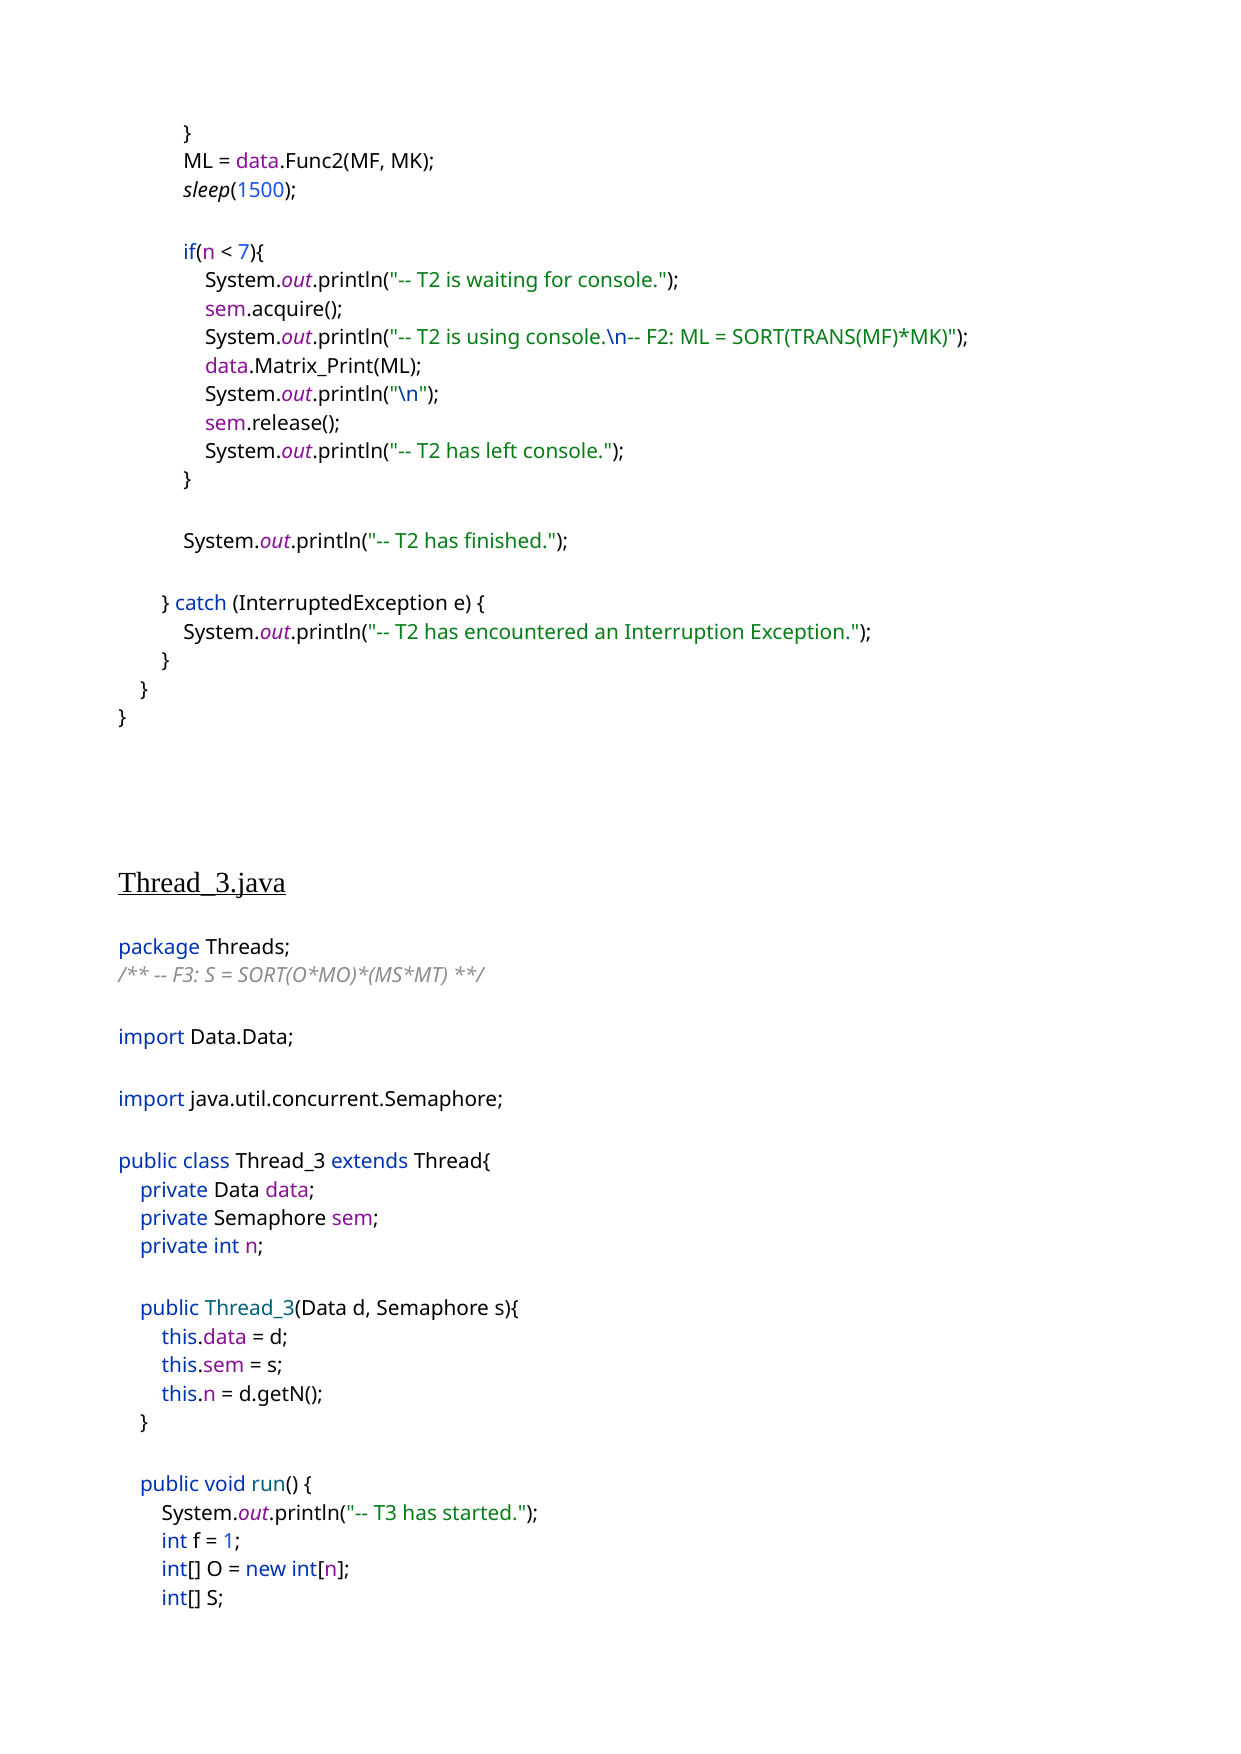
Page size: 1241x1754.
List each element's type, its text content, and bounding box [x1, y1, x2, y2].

text Thread_3.java [118, 865, 1122, 898]
text package Threads; /** -- F3: S = SORT(O*MO)*(MS*MT) **/ import Data.Data; import java.util.concurrent.Semaphore; public class Thread_3 extends Thread{ private Data data; private Semaphore sem; private int n; public Thread_3(Data d, Semaphore s){ this.data = d; this.sem = s; this.n = d.getN(); } public void run() { System.out.println("-- T3 has started."); int f = 1; int[] O = new int[n]; int[] S; [118, 932, 1122, 1611]
text } ML = data.Func2(MF, MK); sleep(1500); if(n < 7){ System.out.println("-- T2 is waiting for console."); sem.acquire(); System.out.println("-- T2 is using console.\n-- F2: ML = SORT(TRANS(MF)*MK)"); data.Matrix_Print(ML); System.out.println("\n"); sem.release(); System.out.println("-- T2 has left console."); } System.out.println("-- T2 has finished."); } catch (InterruptedException e) { System.out.println("-- T2 has encountered an Interruption Exception."); } } } [118, 118, 1122, 764]
